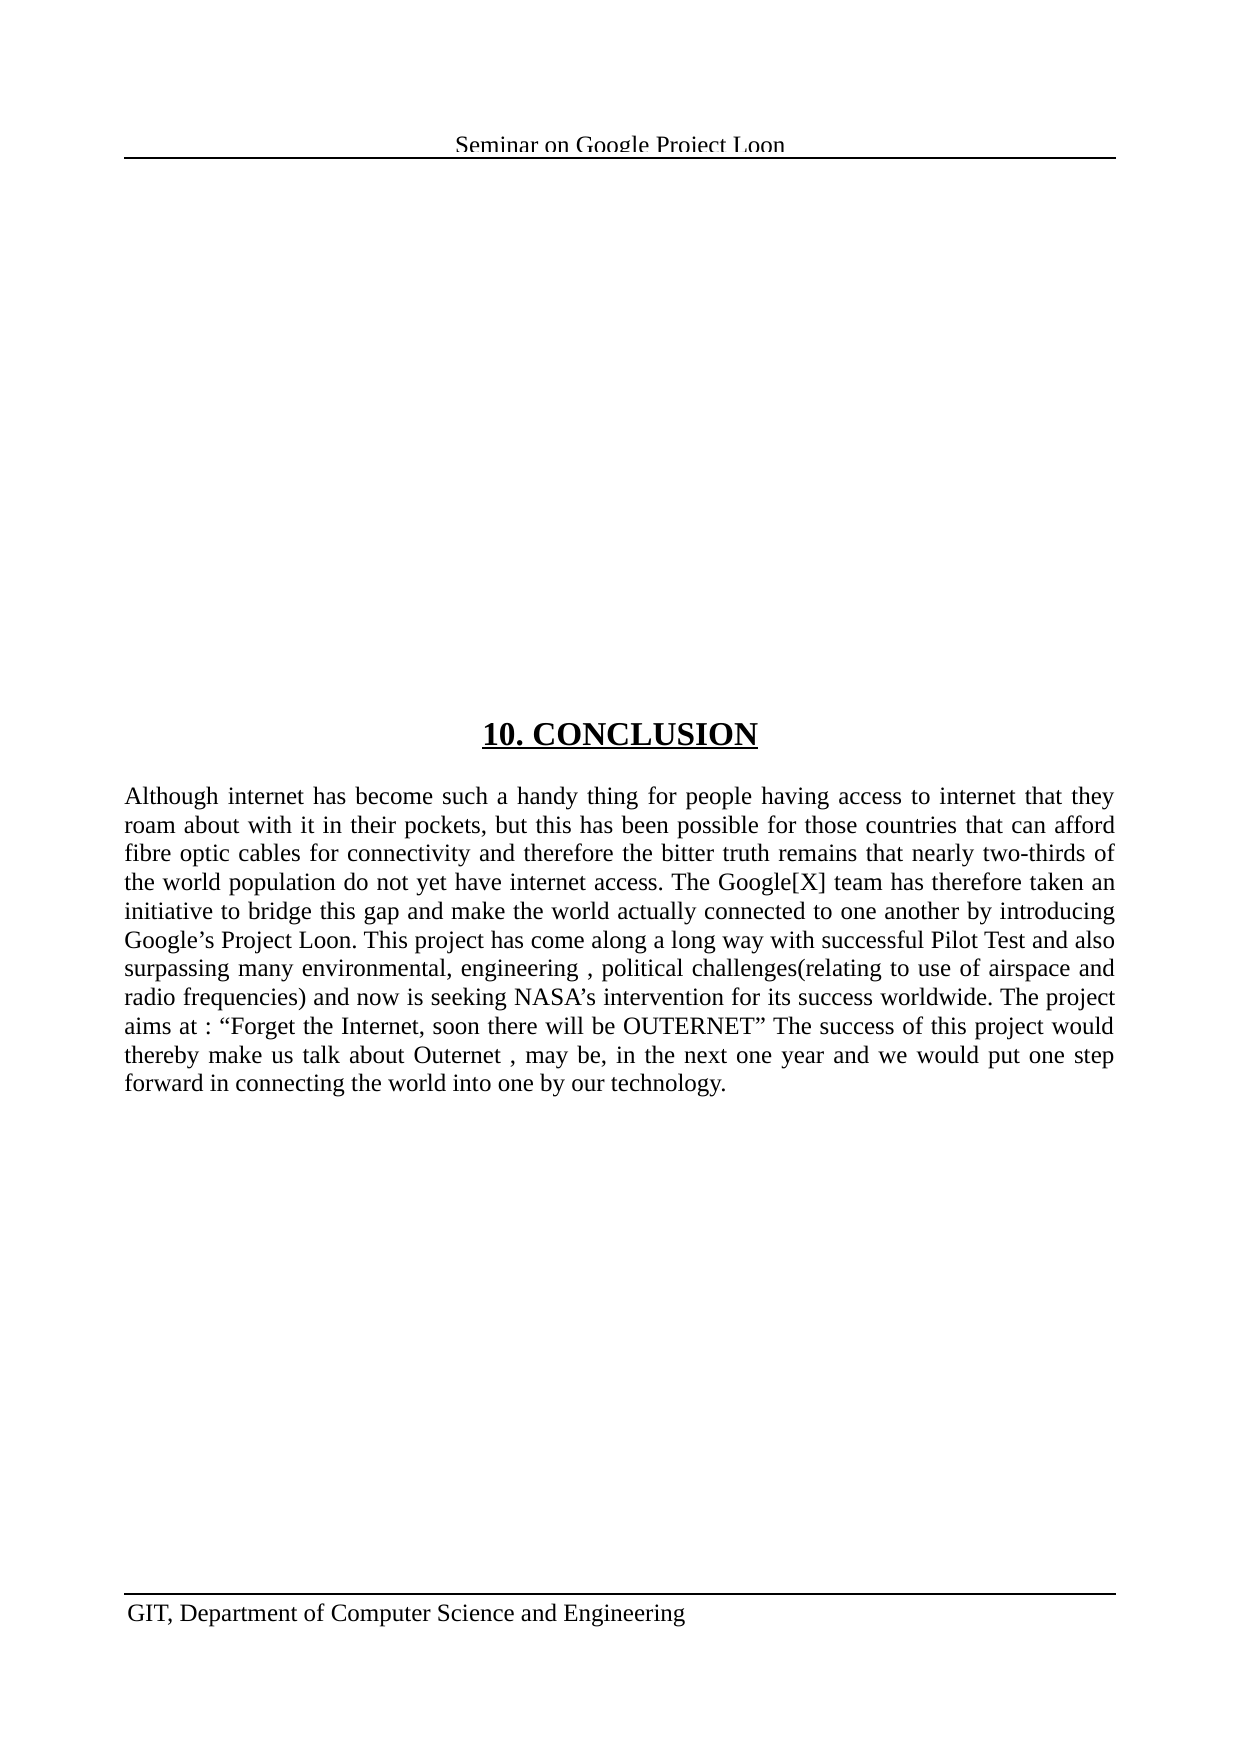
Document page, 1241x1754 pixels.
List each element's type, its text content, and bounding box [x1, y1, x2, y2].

text Although internet has become such a handy thing for people having access to internet that they roam about with it in their pockets, but this has been possible for those countries that can afford fibre optic cables for connectivity and therefore the bitter truth remains that nearly two-thirds of the world population do not yet have internet access. The Google[X] team has therefore taken an initiative to bridge this gap and make the world actually connected to one another by introducing Google’s Project Loon. This project has come along a long way with successful Pilot Test and also surpassing many environmental, engineering , political challenges(relating to use of airspace and radio frequencies) and now is seeking NASA’s intervention for its success worldwide. The project aims at : “Forget the Internet, soon there will be OUTERNET” The success of this project would thereby make us talk about Outernet , may be, in the next one year and we would put one step forward in connecting the world into one by our technology. [124, 781, 1116, 1097]
text 10. CONCLUSION [124, 714, 1116, 752]
